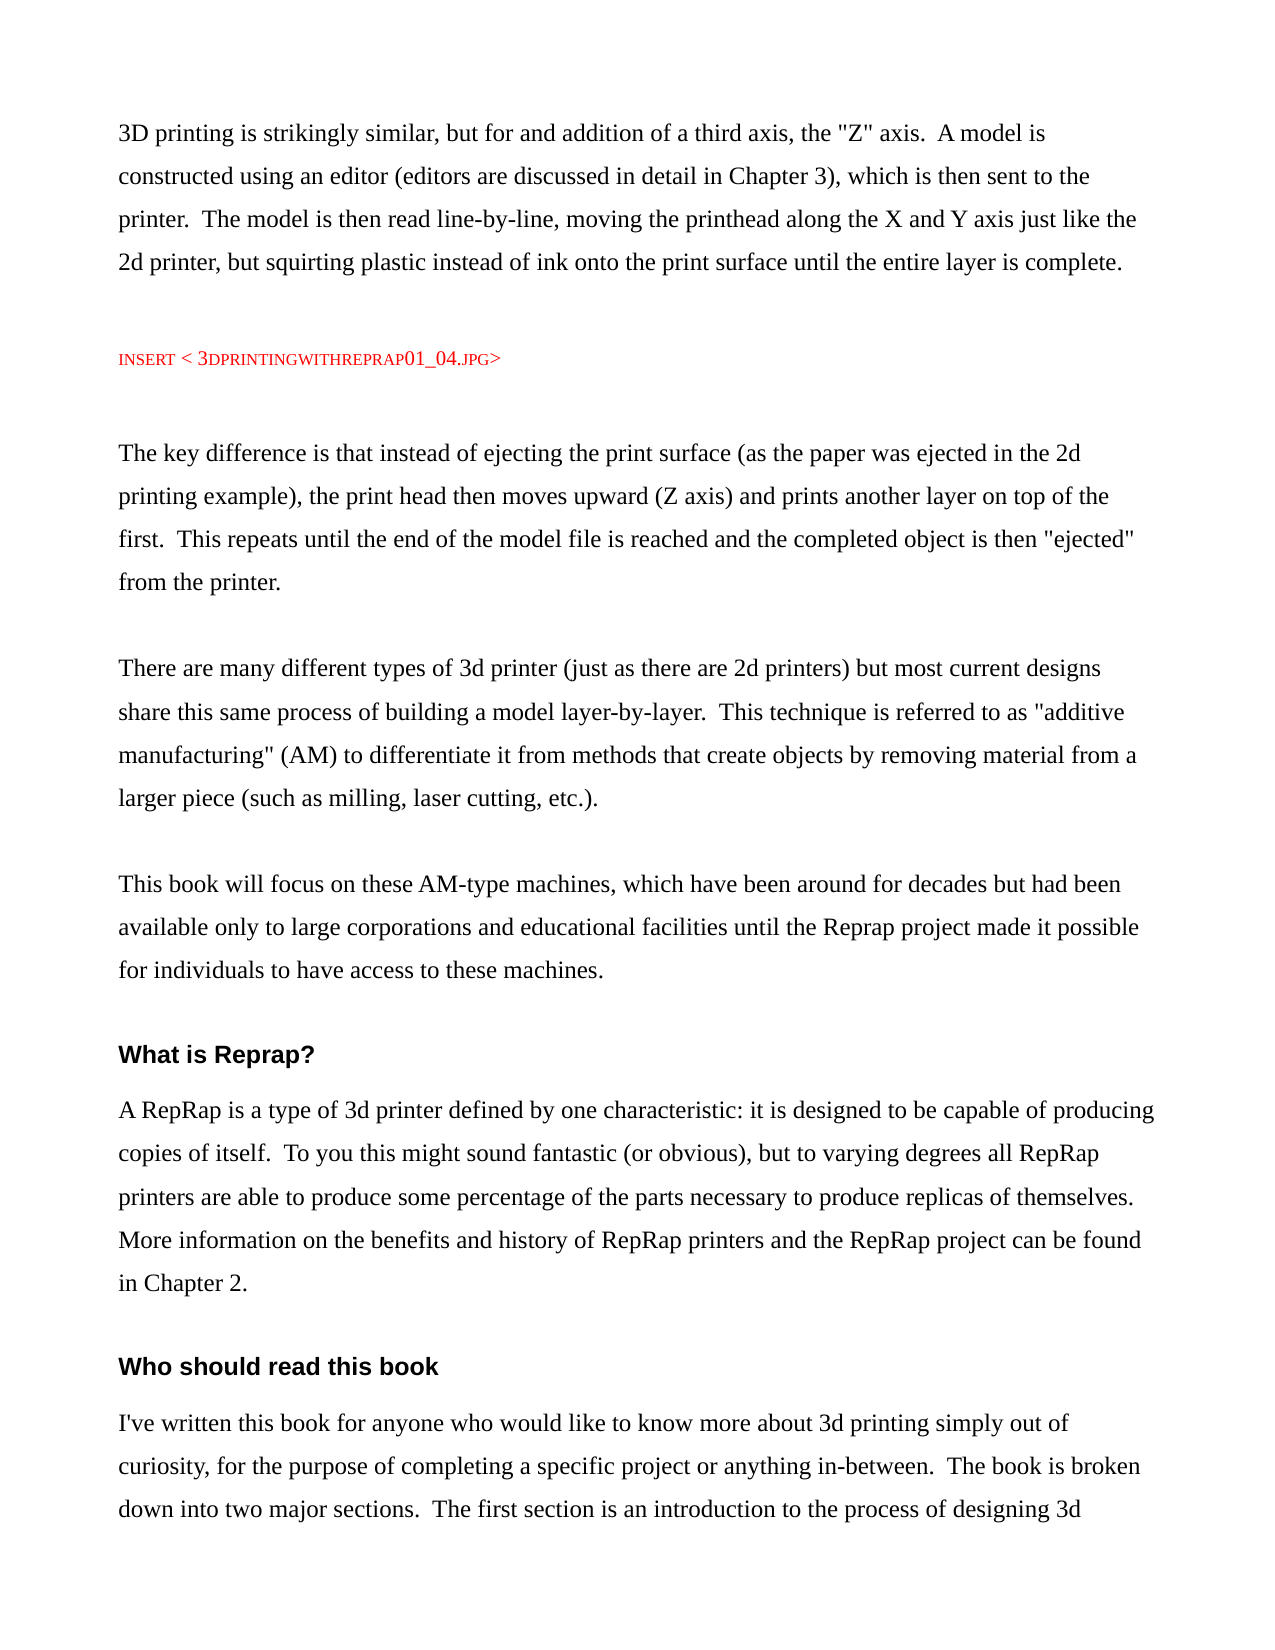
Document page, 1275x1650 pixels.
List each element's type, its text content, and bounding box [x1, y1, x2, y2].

text 3D printing is strikingly similar, but for and addition of a third axis, the "Z" axis. A model is constructed using an editor (editors are discussed in detail in Chapter 3), which is then sent to the printer. The model is then read line-by-line, moving the printhead along the X and Y axis just like the 2d printer, but squirting plastic instead of ink onto the print surface until the entire layer is complete. [118, 118, 1157, 276]
text What is Reprap? [118, 1040, 1157, 1068]
text The key difference is that instead of ejecting the print surface (as the paper was ejected in the 2d printing example), the print head then moves upward (Z axis) and prints another layer on top of the first. This repeats until the end of the model file is reached and the completed object is then "ejected" from the printer. [118, 438, 1157, 596]
text There are many different types of 3d printer (just as there are 2d printers) but most current designs share this same process of building a model layer-by-layer. This technique is referred to as "additive manufacturing" (AM) to differentiate it from methods that create objects by removing material from a larger piece (such as milling, laser cutting, etc.). [118, 653, 1157, 812]
text insert < 3dprintingwithreprap01_04.jpg> [118, 346, 1157, 370]
text This book will focus on these AM-type machines, which have been around for decades but had been available only to large corporations and educational facilities until the Reprap project made it possible for individuals to have access to these machines. [118, 869, 1157, 984]
text I've written this book for anyone who would like to know more about 3d printing simply out of curiosity, for the purpose of completing a specific project or anything in-between. The book is broken down into two major sections. The first section is an introduction to the process of designing 3d [118, 1408, 1157, 1523]
text Who should read this book [118, 1352, 1157, 1381]
text A RepRap is a type of 3d printer defined by one characteristic: it is designed to be capable of producing copies of itself. To you this might sound fantastic (or obvious), but to varying degrees all RepRap printers are able to produce some percentage of the parts necessary to produce replicas of themselves. More information on the benefits and history of RepRap printers and the RepRap project can be found in Chapter 2. [118, 1095, 1157, 1297]
